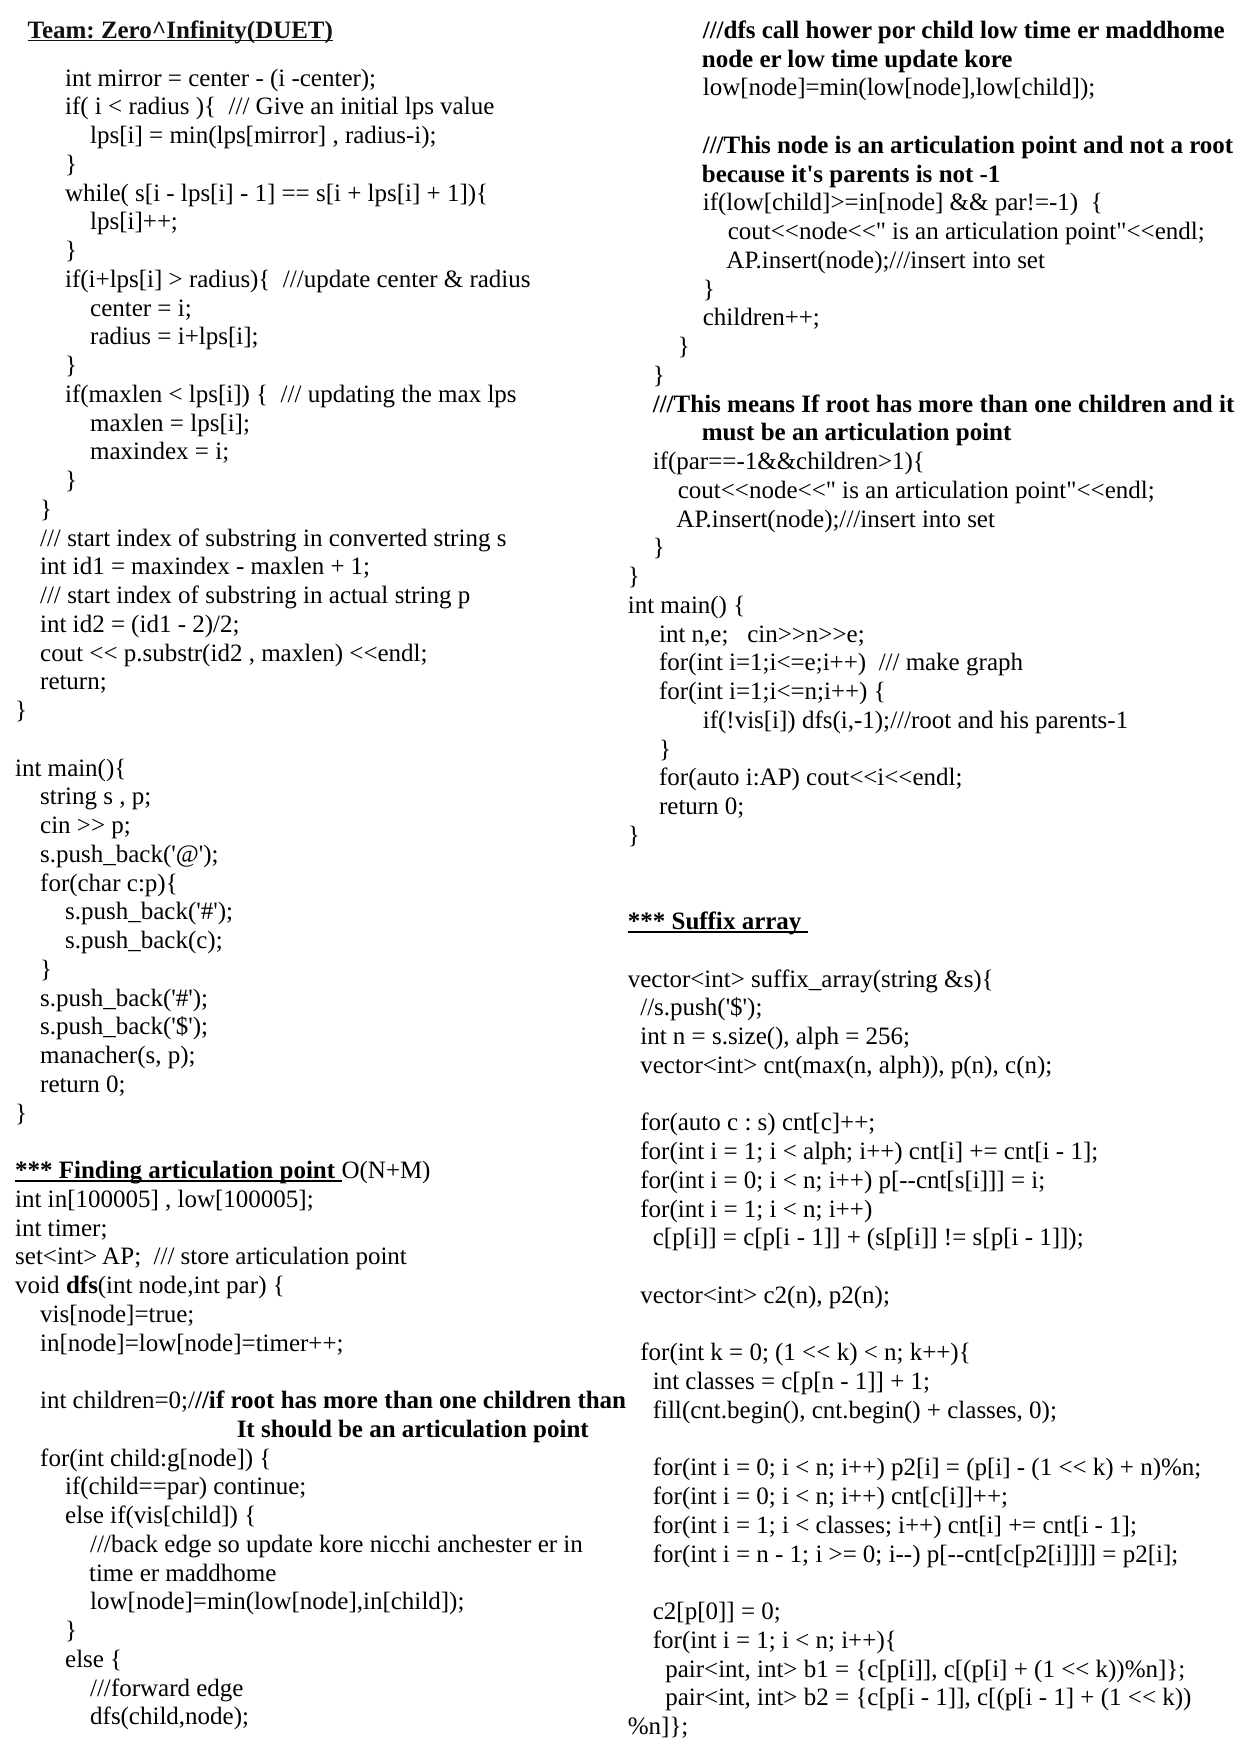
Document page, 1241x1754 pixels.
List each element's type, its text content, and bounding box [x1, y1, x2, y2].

text fill(cnt.begin(), cnt.begin() + classes, 0); [628, 1395, 1241, 1424]
text in[node]=low[node]=timer++; [15, 1328, 628, 1356]
text ///dfs call hower por child low time er maddhome node er low time update kore [628, 15, 1241, 72]
text ///back edge so update kore nicchi anchester er in time er maddhome [15, 1529, 628, 1586]
text vis[node]=true; [15, 1299, 628, 1328]
text pair<int, int> b2 = {c[p[i - 1]], c[(p[i - 1] + (1 << k))%n]}; [628, 1682, 1241, 1740]
text } [628, 734, 1241, 762]
text manacher(s, p); [15, 1040, 628, 1069]
text } [15, 149, 628, 178]
text //s.push('$'); [628, 992, 1241, 1021]
text else { [15, 1644, 628, 1673]
text } [15, 235, 628, 264]
text return; [15, 666, 628, 695]
text lps[i]++; [15, 206, 628, 235]
text dfs(child,node); [15, 1701, 628, 1730]
text for(int k = 0; (1 << k) < n; k++){ [628, 1337, 1241, 1366]
text if(child==par) continue; [15, 1471, 628, 1500]
text int children=0;///if root has more than one children than It should be an articulation point [15, 1385, 628, 1443]
text cout<<node<<" is an articulation point"<<endl; [628, 475, 1241, 504]
text int n,e; cin>>n>>e; [628, 619, 1241, 647]
text } [15, 1098, 628, 1126]
text s.push_back('@'); [15, 839, 628, 868]
text radius = i+lps[i]; [15, 321, 628, 350]
text if(i+lps[i] > radius){ ///update center & radius [15, 264, 628, 293]
text string s , p; [15, 781, 628, 810]
text *** Finding articulation point O(N+M) [15, 1155, 628, 1184]
text if(!vis[i]) dfs(i,-1);///root and his parents-1 [628, 705, 1241, 734]
text set<int> AP; /// store articulation point [15, 1241, 628, 1270]
text } [628, 274, 1241, 302]
text for(char c:p){ [15, 868, 628, 896]
text vector<int> cnt(max(n, alph)), p(n), c(n); [628, 1050, 1241, 1079]
text } [628, 331, 1241, 360]
text maxlen = lps[i]; [15, 408, 628, 436]
text low[node]=min(low[node],low[child]); [628, 72, 1241, 101]
text cout<<node<<" is an articulation point"<<endl; [628, 216, 1241, 245]
text return 0; [628, 791, 1241, 820]
text for(int i = 1; i < classes; i++) cnt[i] += cnt[i - 1]; [628, 1510, 1241, 1539]
text } [15, 1615, 628, 1644]
text for(int i = 0; i < n; i++) cnt[c[i]]++; [628, 1481, 1241, 1510]
text int classes = c[p[n - 1]] + 1; [628, 1366, 1241, 1395]
text int id2 = (id1 - 2)/2; [15, 609, 628, 638]
text for(int i=1;i<=e;i++) /// make graph [628, 647, 1241, 676]
text /// start index of substring in converted string s [15, 523, 628, 551]
text } [628, 561, 1241, 590]
text for(int i = 0; i < n; i++) p2[i] = (p[i] - (1 << k) + n)%n; [628, 1452, 1241, 1481]
text center = i; [15, 293, 628, 321]
text for(int i = 0; i < n; i++) p[--cnt[s[i]]] = i; [628, 1165, 1241, 1194]
text for(int i = 1; i < alph; i++) cnt[i] += cnt[i - 1]; [628, 1136, 1241, 1165]
text ///This means If root has more than one children and it must be an articulation point [628, 389, 1241, 446]
text if(maxlen < lps[i]) { /// updating the max lps [15, 379, 628, 408]
text cout << p.substr(id2 , maxlen) <<endl; [15, 638, 628, 666]
text ///forward edge [15, 1673, 628, 1701]
text AP.insert(node);///insert into set [628, 504, 1241, 532]
text if(low[child]>=in[node] && par!=-1) { [628, 187, 1241, 216]
text if(par==-1&&children>1){ [628, 446, 1241, 475]
text children++; [628, 302, 1241, 331]
text else if(vis[child]) { [15, 1500, 628, 1529]
text int id1 = maxindex - maxlen + 1; [15, 551, 628, 580]
text int main(){ [15, 753, 628, 781]
text } [628, 360, 1241, 389]
text for(int i = 1; i < n; i++) [628, 1194, 1241, 1222]
text maxindex = i; [15, 436, 628, 465]
text for(int i = n - 1; i >= 0; i--) p[--cnt[c[p2[i]]]] = p2[i]; [628, 1539, 1241, 1567]
text } [15, 695, 628, 724]
text while( s[i - lps[i] - 1] == s[i + lps[i] + 1]){ [15, 178, 628, 206]
text if( i < radius ){ /// Give an initial lps value [15, 91, 628, 120]
text } [15, 494, 628, 523]
text AP.insert(node);///insert into set [628, 245, 1241, 274]
text low[node]=min(low[node],in[child]); [15, 1586, 628, 1615]
text int timer; [15, 1213, 628, 1241]
text cin >> p; [15, 810, 628, 839]
text for(int i = 1; i < n; i++){ [628, 1625, 1241, 1654]
text ///This node is an articulation point and not a root because it's parents is not -1 [628, 130, 1241, 187]
text s.push_back(c); [15, 925, 628, 954]
text /// start index of substring in actual string p [15, 580, 628, 609]
text for(int i=1;i<=n;i++) { [628, 676, 1241, 705]
text c2[p[0]] = 0; [628, 1596, 1241, 1625]
text } [15, 350, 628, 379]
text s.push_back('#'); [15, 896, 628, 925]
text vector<int> suffix_array(string &s){ [628, 964, 1241, 992]
text } [15, 465, 628, 494]
text int in[100005] , low[100005]; [15, 1184, 628, 1213]
text } [628, 820, 1241, 849]
text s.push_back('#'); [15, 983, 628, 1011]
text pair<int, int> b1 = {c[p[i]], c[(p[i] + (1 << k))%n]}; [628, 1654, 1241, 1682]
text vector<int> c2(n), p2(n); [628, 1280, 1241, 1309]
text s.push_back('$'); [15, 1011, 628, 1040]
text Team: Zero^Infinity(DUET) [15, 15, 628, 44]
text int mirror = center - (i -center); [15, 63, 628, 91]
text *** Suffix array [628, 906, 1241, 935]
text lps[i] = min(lps[mirror] , radius-i); [15, 120, 628, 149]
text for(int child:g[node]) { [15, 1443, 628, 1471]
text void dfs(int node,int par) { [15, 1270, 628, 1299]
text } [15, 954, 628, 983]
text } [628, 532, 1241, 561]
text for(auto c : s) cnt[c]++; [628, 1107, 1241, 1136]
text return 0; [15, 1069, 628, 1098]
text c[p[i]] = c[p[i - 1]] + (s[p[i]] != s[p[i - 1]]); [628, 1222, 1241, 1251]
text int n = s.size(), alph = 256; [628, 1021, 1241, 1050]
text int main() { [628, 590, 1241, 619]
text for(auto i:AP) cout<<i<<endl; [628, 762, 1241, 791]
